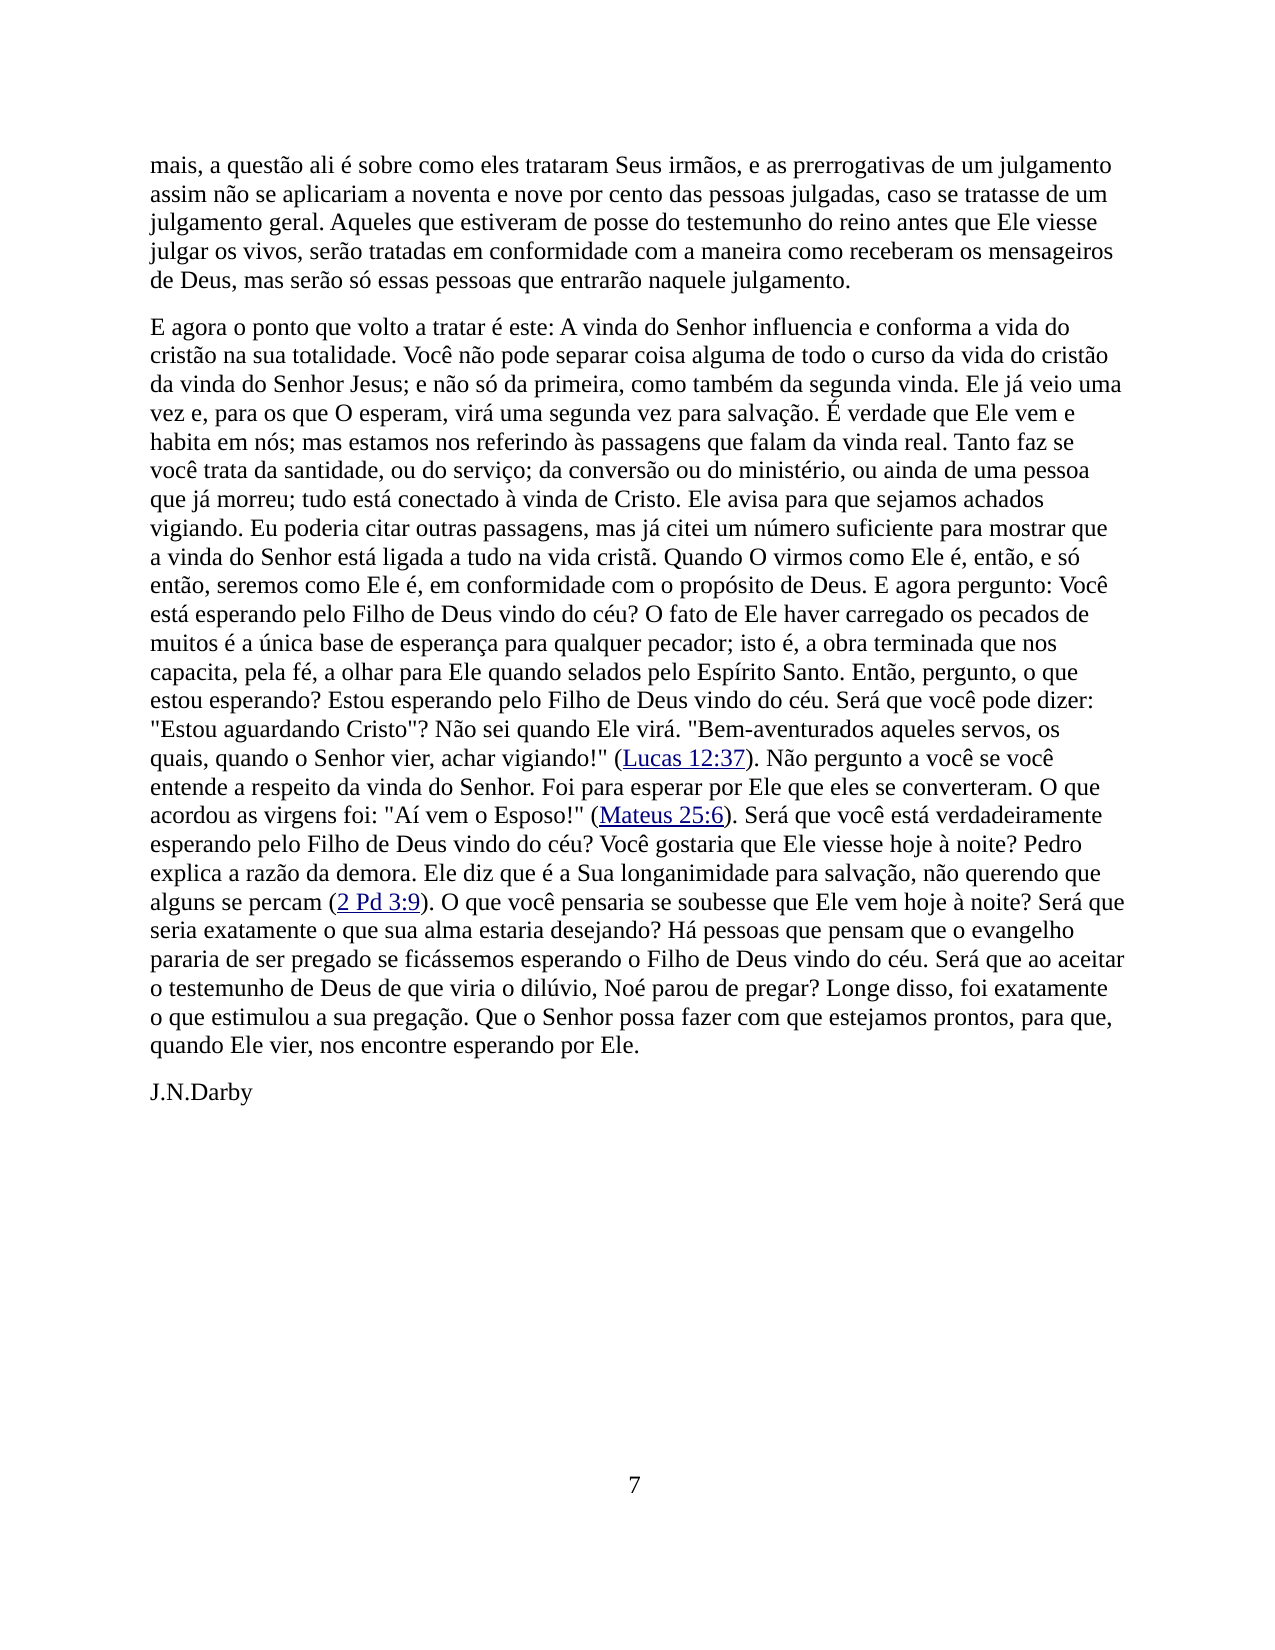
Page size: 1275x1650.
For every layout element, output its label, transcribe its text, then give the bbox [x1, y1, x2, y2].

text E agora o ponto que volto a tratar é este: A vinda do Senhor influencia e conforma a vida do cristão na sua totalidade. Você não pode separar coisa alguma de todo o curso da vida do cristão da vinda do Senhor Jesus; e não só da primeira, como também da segunda vinda. Ele já veio uma vez e, para os que O esperam, virá uma segunda vez para salvação. É verdade que Ele vem e habita em nós; mas estamos nos referindo às passagens que falam da vinda real. Tanto faz se você trata da santidade, ou do serviço; da conversão ou do ministério, ou ainda de uma pessoa que já morreu; tudo está conectado à vinda de Cristo. Ele avisa para que sejamos achados vigiando. Eu poderia citar outras passagens, mas já citei um número suficiente para mostrar que a vinda do Senhor está ligada a tudo na vida cristã. Quando O virmos como Ele é, então, e só então, seremos como Ele é, em conformidade com o propósito de Deus. E agora pergunto: Você está esperando pelo Filho de Deus vindo do céu? O fato de Ele haver carregado os pecados de muitos é a única base de esperança para qualquer pecador; isto é, a obra terminada que nos capacita, pela fé, a olhar para Ele quando selados pelo Espírito Santo. Então, pergunto, o que estou esperando? Estou esperando pelo Filho de Deus vindo do céu. Será que você pode dizer: "Estou aguardando Cristo"? Não sei quando Ele virá. "Bem-aventurados aqueles servos, os quais, quando o Senhor vier, achar vigiando!" (Lucas 12:37). Não pergunto a você se você entende a respeito da vinda do Senhor. Foi para esperar por Ele que eles se converteram. O que acordou as virgens foi: "Aí vem o Esposo!" (Mateus 25:6). Será que você está verdadeiramente esperando pelo Filho de Deus vindo do céu? Você gostaria que Ele viesse hoje à noite? Pedro explica a razão da demora. Ele diz que é a Sua longanimidade para salvação, não querendo que alguns se percam (2 Pd 3:9). O que você pensaria se soubesse que Ele vem hoje à noite? Será que seria exatamente o que sua alma estaria desejando? Há pessoas que pensam que o evangelho pararia de ser pregado se ficássemos esperando o Filho de Deus vindo do céu. Será que ao aceitar o testemunho de Deus de que viria o dilúvio, Noé parou de pregar? Longe disso, foi exatamente o que estimulou a sua pregação. Que o Senhor possa fazer com que estejamos prontos, para que, quando Ele vier, nos encontre esperando por Ele. [150, 312, 1125, 1059]
text J.N.Darby [150, 1077, 1125, 1106]
text mais, a questão ali é sobre como eles trataram Seus irmãos, e as prerrogativas de um julgamento assim não se aplicariam a noventa e nove por cento das pessoas julgadas, caso se tratasse de um julgamento geral. Aqueles que estiveram de posse do testemunho do reino antes que Ele viesse julgar os vivos, serão tratadas em conformidade com a maneira como receberam os mensageiros de Deus, mas serão só essas pessoas que entrarão naquele julgamento. [150, 150, 1125, 294]
